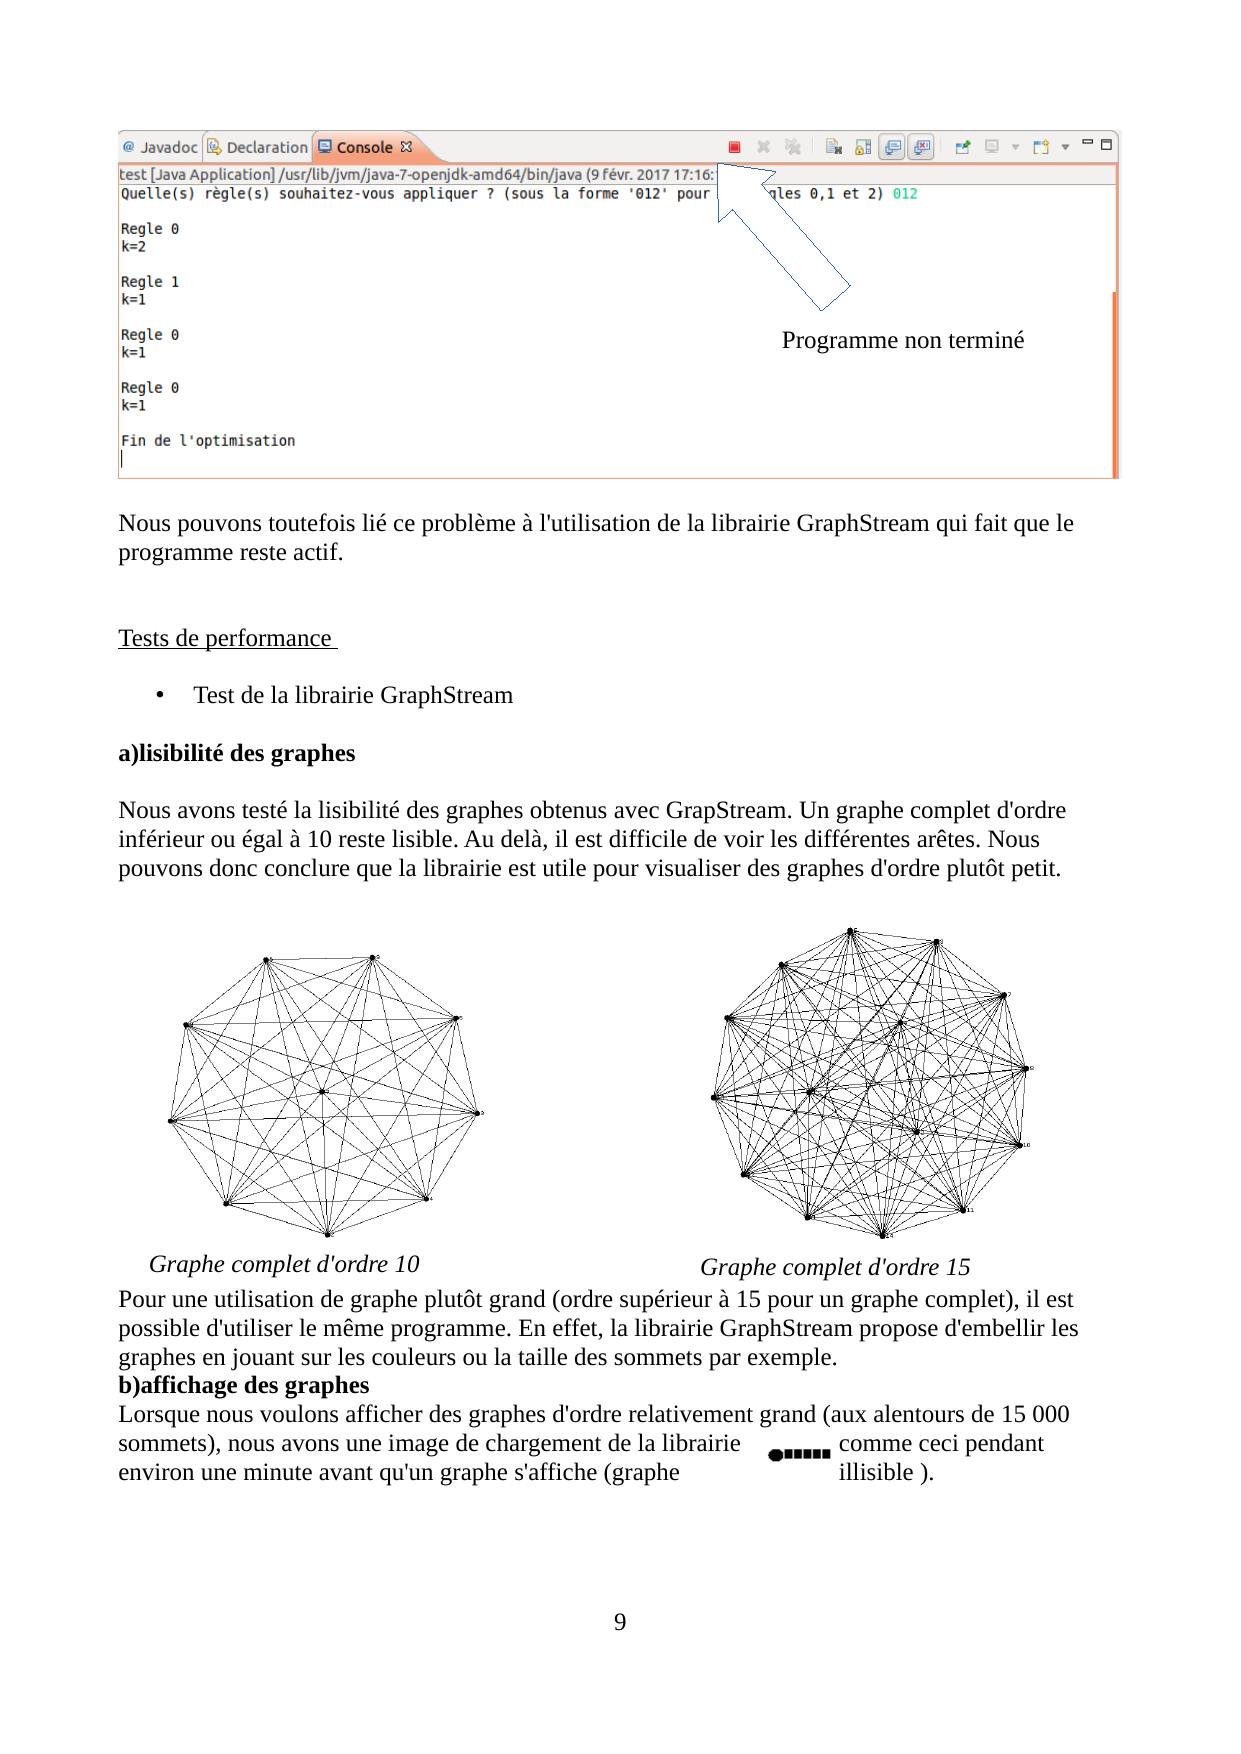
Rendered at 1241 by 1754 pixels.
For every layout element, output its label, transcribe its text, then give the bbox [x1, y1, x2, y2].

list Test de la librairie GraphStream [156, 680, 1122, 709]
text Graphe complet d'ordre 10 [67, 955, 507, 1278]
picture [767, 1432, 839, 1470]
text Lorsque nous voulons afficher des graphes d'ordre relativement grand (aux alentours de 15 000 sommets), nous avons une image de chargement de la librairie comme ceci pendant environ une minute avant qu'un graphe s'affiche (graphe illisible ). [118, 1399, 1122, 1485]
picture [625, 922, 1115, 1253]
text Nous pouvons toutefois lié ce problème à l'utilisation de la librairie GraphStream qui fait que le programme reste actif. [118, 508, 1122, 565]
text Pour une utilisation de graphe plutôt grand (ordre supérieur à 15 pour un graphe complet), il est possible d'utiliser le même programme. En effet, la librairie GraphStream propose d'embellir les graphes en jouant sur les couleurs ou la taille des sommets par exemple. [118, 1284, 1122, 1370]
text Tests de performance [118, 623, 1122, 652]
text a)lisibilité des graphes [118, 738, 1122, 767]
text Graphe complet d'ordre 15 [625, 1253, 1115, 1281]
picture [90, 942, 557, 1249]
picture [118, 130, 1123, 479]
text b)affichage des graphes [118, 1370, 1122, 1399]
text Nous avons testé la lisibilité des graphes obtenus avec GrapStream. Un graphe complet d'ordre inférieur ou égal à 10 reste lisible. Au delà, il est difficile de voir les différentes arêtes. Nous pouvons donc conclure que la librairie est utile pour visualiser des graphes d'ordre plutôt petit. [118, 795, 1122, 882]
